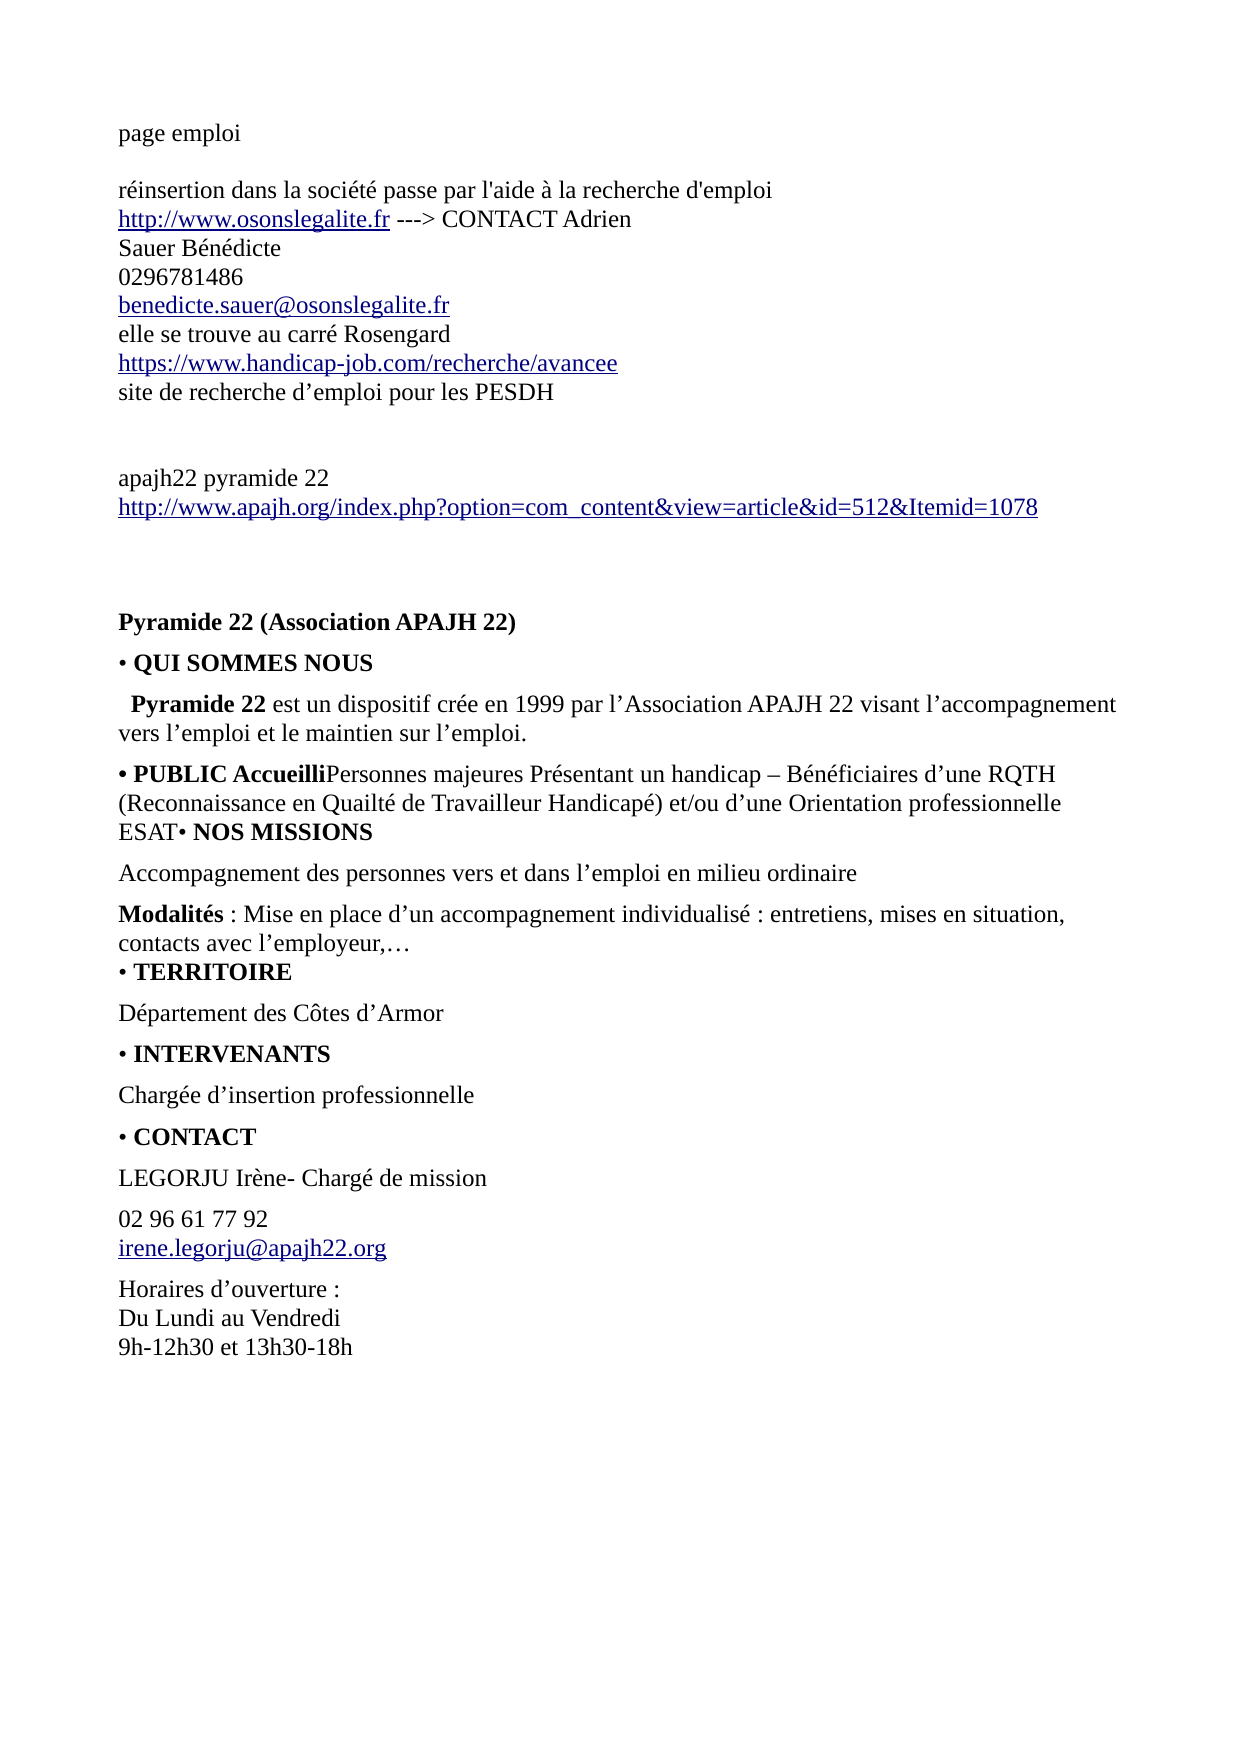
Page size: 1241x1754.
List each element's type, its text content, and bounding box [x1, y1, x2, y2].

text • INTERVENANTS [118, 1039, 1122, 1068]
text Pyramide 22 (Association APAJH 22) [118, 578, 1122, 636]
text 02 96 61 77 92 irene.legorju@apajh22.org [118, 1204, 1122, 1262]
text http://www.osonslegalite.fr ---> CONTACT Adrien [118, 204, 1122, 233]
text • CONTACT [118, 1122, 1122, 1151]
text réinsertion dans la société passe par l'aide à la recherche d'emploi [118, 176, 1122, 204]
text Horaires d’ouverture : Du Lundi au Vendredi 9h-12h30 et 13h30-18h [118, 1274, 1122, 1361]
text site de recherche d’emploi pour les PESDH [118, 377, 1122, 406]
text benedicte.sauer@osonslegalite.fr [118, 291, 1122, 319]
text 0296781486 [118, 262, 1122, 291]
text LEGORJU Irène- Chargé de mission [118, 1163, 1122, 1192]
text Modalités : Mise en place d’un accompagnement individualisé : entretiens, mises en situation, contacts avec l’employeur,… • TERRITOIRE [118, 899, 1122, 986]
text apajh22 pyramide 22 [118, 463, 1122, 492]
text • QUI SOMMES NOUS [118, 648, 1122, 677]
text Pyramide 22 est un dispositif crée en 1999 par l’Association APAJH 22 visant l’accompagnement vers l’emploi et le maintien sur l’emploi. [118, 689, 1122, 747]
text page emploi [118, 118, 1122, 147]
text Accompagnement des personnes vers et dans l’emploi en milieu ordinaire [118, 858, 1122, 887]
text https://www.handicap-job.com/recherche/avancee [118, 348, 1122, 377]
text Sauer Bénédicte [118, 233, 1122, 262]
text elle se trouve au carré Rosengard [118, 319, 1122, 348]
text Chargée d’insertion professionnelle [118, 1081, 1122, 1109]
text • PUBLIC AccueilliPersonnes majeures Présentant un handicap – Bénéficiaires d’une RQTH (Reconnaissance en Quailté de Travailleur Handicapé) et/ou d’une Orientation professionnelle ESAT• NOS MISSIONS [118, 759, 1122, 846]
text Département des Côtes d’Armor [118, 998, 1122, 1027]
text http://www.apajh.org/index.php?option=com_content&view=article&id=512&Itemid=1078 [118, 492, 1122, 521]
